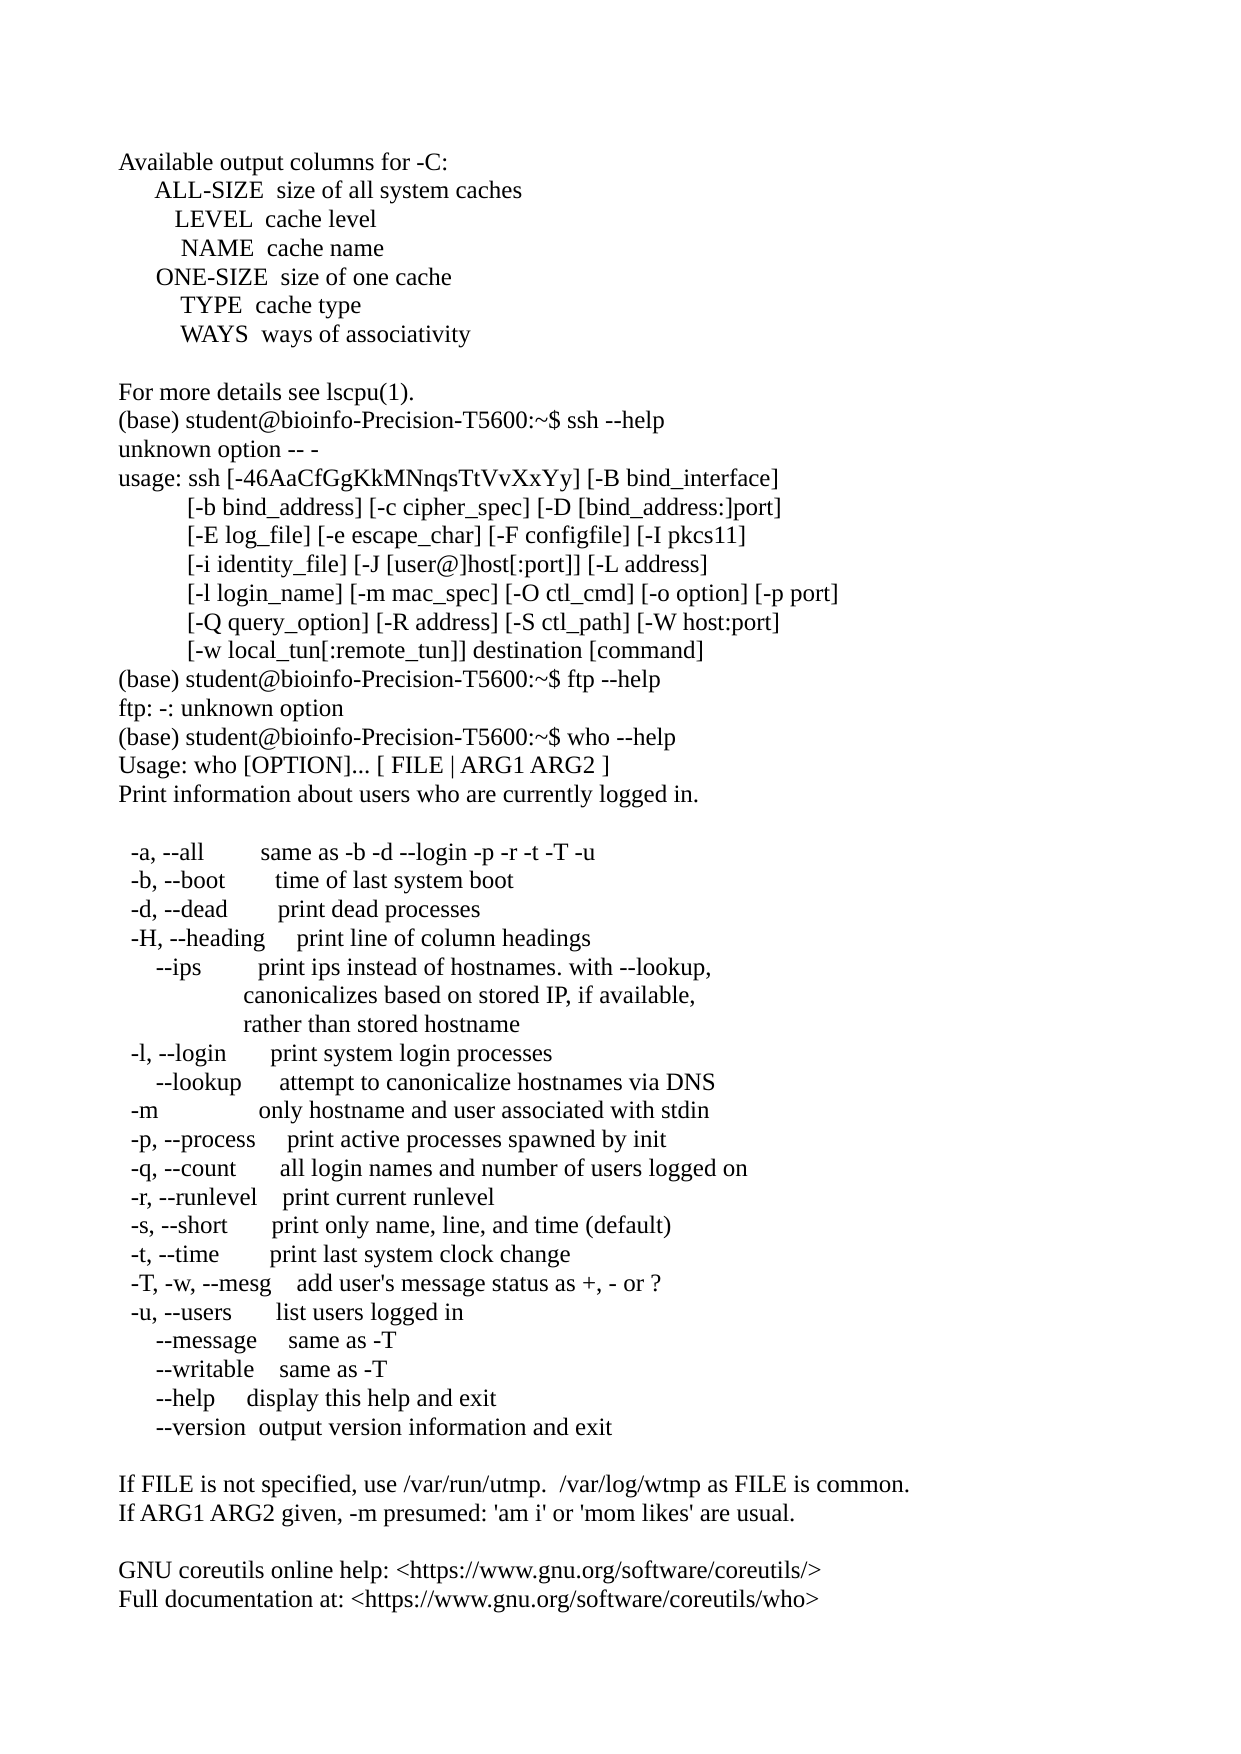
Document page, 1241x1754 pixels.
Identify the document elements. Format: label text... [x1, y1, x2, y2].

text [-i identity_file] [-J [user@]host[:port]] [-L address] [118, 549, 1122, 578]
text ftp: -: unknown option [118, 693, 1122, 722]
text (base) student@bioinfo-Precision-T5600:~$ ssh --help [118, 406, 1122, 434]
text unknown option -- - [118, 434, 1122, 463]
text Print information about users who are currently logged in. [118, 779, 1122, 808]
text rather than stored hostname [118, 1009, 1122, 1038]
text ONE-SIZE size of one cache [118, 262, 1122, 291]
text -t, --time print last system clock change [118, 1239, 1122, 1268]
text --help display this help and exit [118, 1383, 1122, 1412]
text -s, --short print only name, line, and time (default) [118, 1211, 1122, 1239]
text --writable same as -T [118, 1354, 1122, 1383]
text -a, --all same as -b -d --login -p -r -t -T -u [118, 837, 1122, 866]
text If FILE is not specified, use /var/run/utmp. /var/log/wtmp as FILE is common. [118, 1469, 1122, 1498]
text [-w local_tun[:remote_tun]] destination [command] [118, 636, 1122, 664]
text -b, --boot time of last system boot [118, 866, 1122, 894]
text Usage: who [OPTION]... [ FILE | ARG1 ARG2 ] [118, 751, 1122, 779]
text Available output columns for -C: [118, 147, 1122, 176]
text -d, --dead print dead processes [118, 894, 1122, 923]
text canonicalizes based on stored IP, if available, [118, 981, 1122, 1009]
text (base) student@bioinfo-Precision-T5600:~$ who --help [118, 722, 1122, 751]
text --ips print ips instead of hostnames. with --lookup, [118, 952, 1122, 981]
text LEVEL cache level [118, 204, 1122, 233]
text ALL-SIZE size of all system caches [118, 176, 1122, 204]
text usage: ssh [-46AaCfGgKkMNnqsTtVvXxYy] [-B bind_interface] [118, 463, 1122, 492]
text If ARG1 ARG2 given, -m presumed: 'am i' or 'mom likes' are usual. [118, 1498, 1122, 1527]
text GNU coreutils online help: <https://www.gnu.org/software/coreutils/> [118, 1556, 1122, 1584]
text --message same as -T [118, 1326, 1122, 1354]
text [-l login_name] [-m mac_spec] [-O ctl_cmd] [-o option] [-p port] [118, 578, 1122, 607]
text -H, --heading print line of column headings [118, 923, 1122, 952]
text [-b bind_address] [-c cipher_spec] [-D [bind_address:]port] [118, 492, 1122, 521]
text For more details see lscpu(1). [118, 377, 1122, 406]
text NAME cache name [118, 233, 1122, 262]
text Full documentation at: <https://www.gnu.org/software/coreutils/who> [118, 1584, 1122, 1613]
text -u, --users list users logged in [118, 1297, 1122, 1326]
text -r, --runlevel print current runlevel [118, 1182, 1122, 1211]
text -p, --process print active processes spawned by init [118, 1124, 1122, 1153]
text -T, -w, --mesg add user's message status as +, - or ? [118, 1268, 1122, 1297]
text -l, --login print system login processes [118, 1038, 1122, 1067]
text -m only hostname and user associated with stdin [118, 1096, 1122, 1124]
text (base) student@bioinfo-Precision-T5600:~$ ftp --help [118, 664, 1122, 693]
text [-Q query_option] [-R address] [-S ctl_path] [-W host:port] [118, 607, 1122, 636]
text --version output version information and exit [118, 1412, 1122, 1441]
text TYPE cache type [118, 291, 1122, 319]
text WAYS ways of associativity [118, 319, 1122, 348]
text --lookup attempt to canonicalize hostnames via DNS [118, 1067, 1122, 1096]
text -q, --count all login names and number of users logged on [118, 1153, 1122, 1182]
text [-E log_file] [-e escape_char] [-F configfile] [-I pkcs11] [118, 521, 1122, 549]
